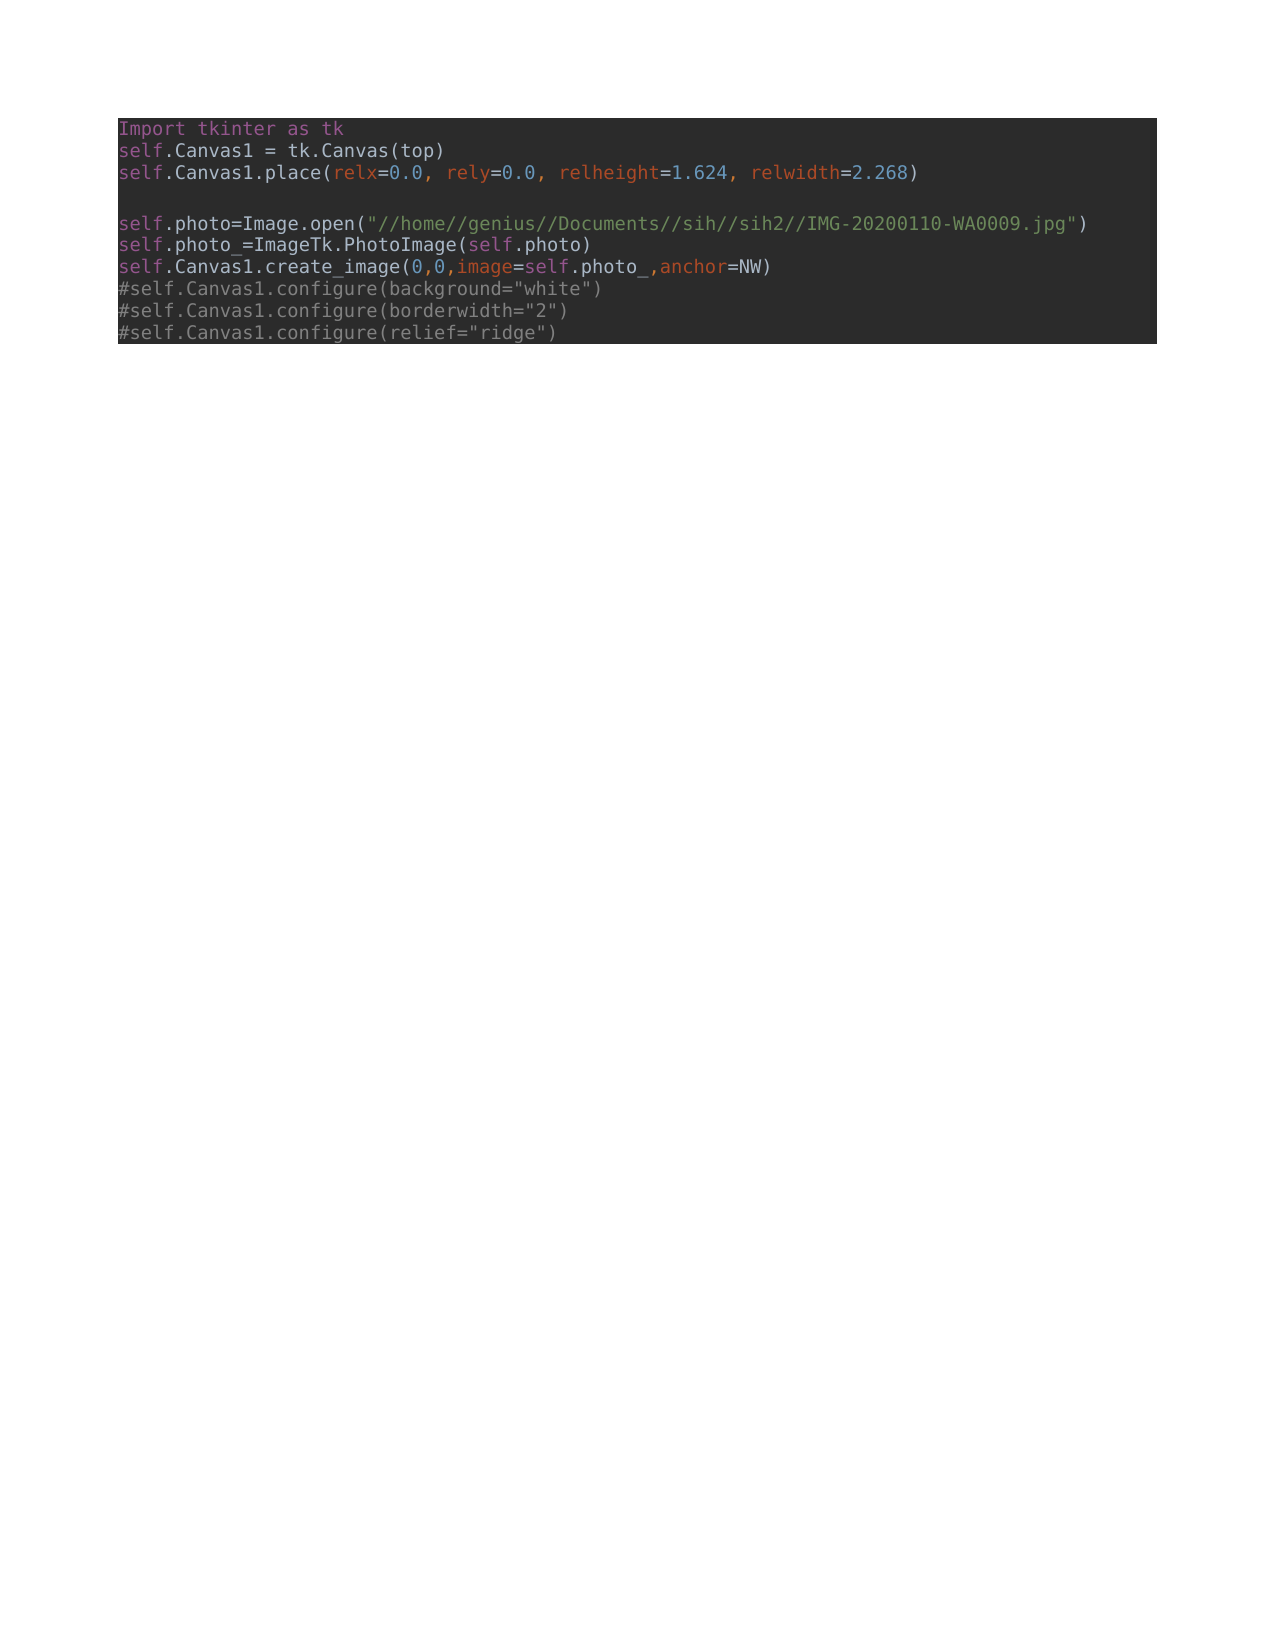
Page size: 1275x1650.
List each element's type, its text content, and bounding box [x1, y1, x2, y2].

text Import tkinter as tk [118, 118, 1157, 140]
text self.Canvas1 = tk.Canvas(top) self.Canvas1.place(relx=0.0, rely=0.0, relheight=1.624, relwidth=2.268) self.photo=Image.open("//home//genius//Documents//sih//sih2//IMG-20200110-WA0009.jpg") self.photo_=ImageTk.PhotoImage(self.photo) self.Canvas1.create_image(0,0,image=self.photo_,anchor=NW) #self.Canvas1.configure(background="white") #self.Canvas1.configure(borderwidth="2") #self.Canvas1.configure(relief="ridge") [118, 140, 1157, 344]
